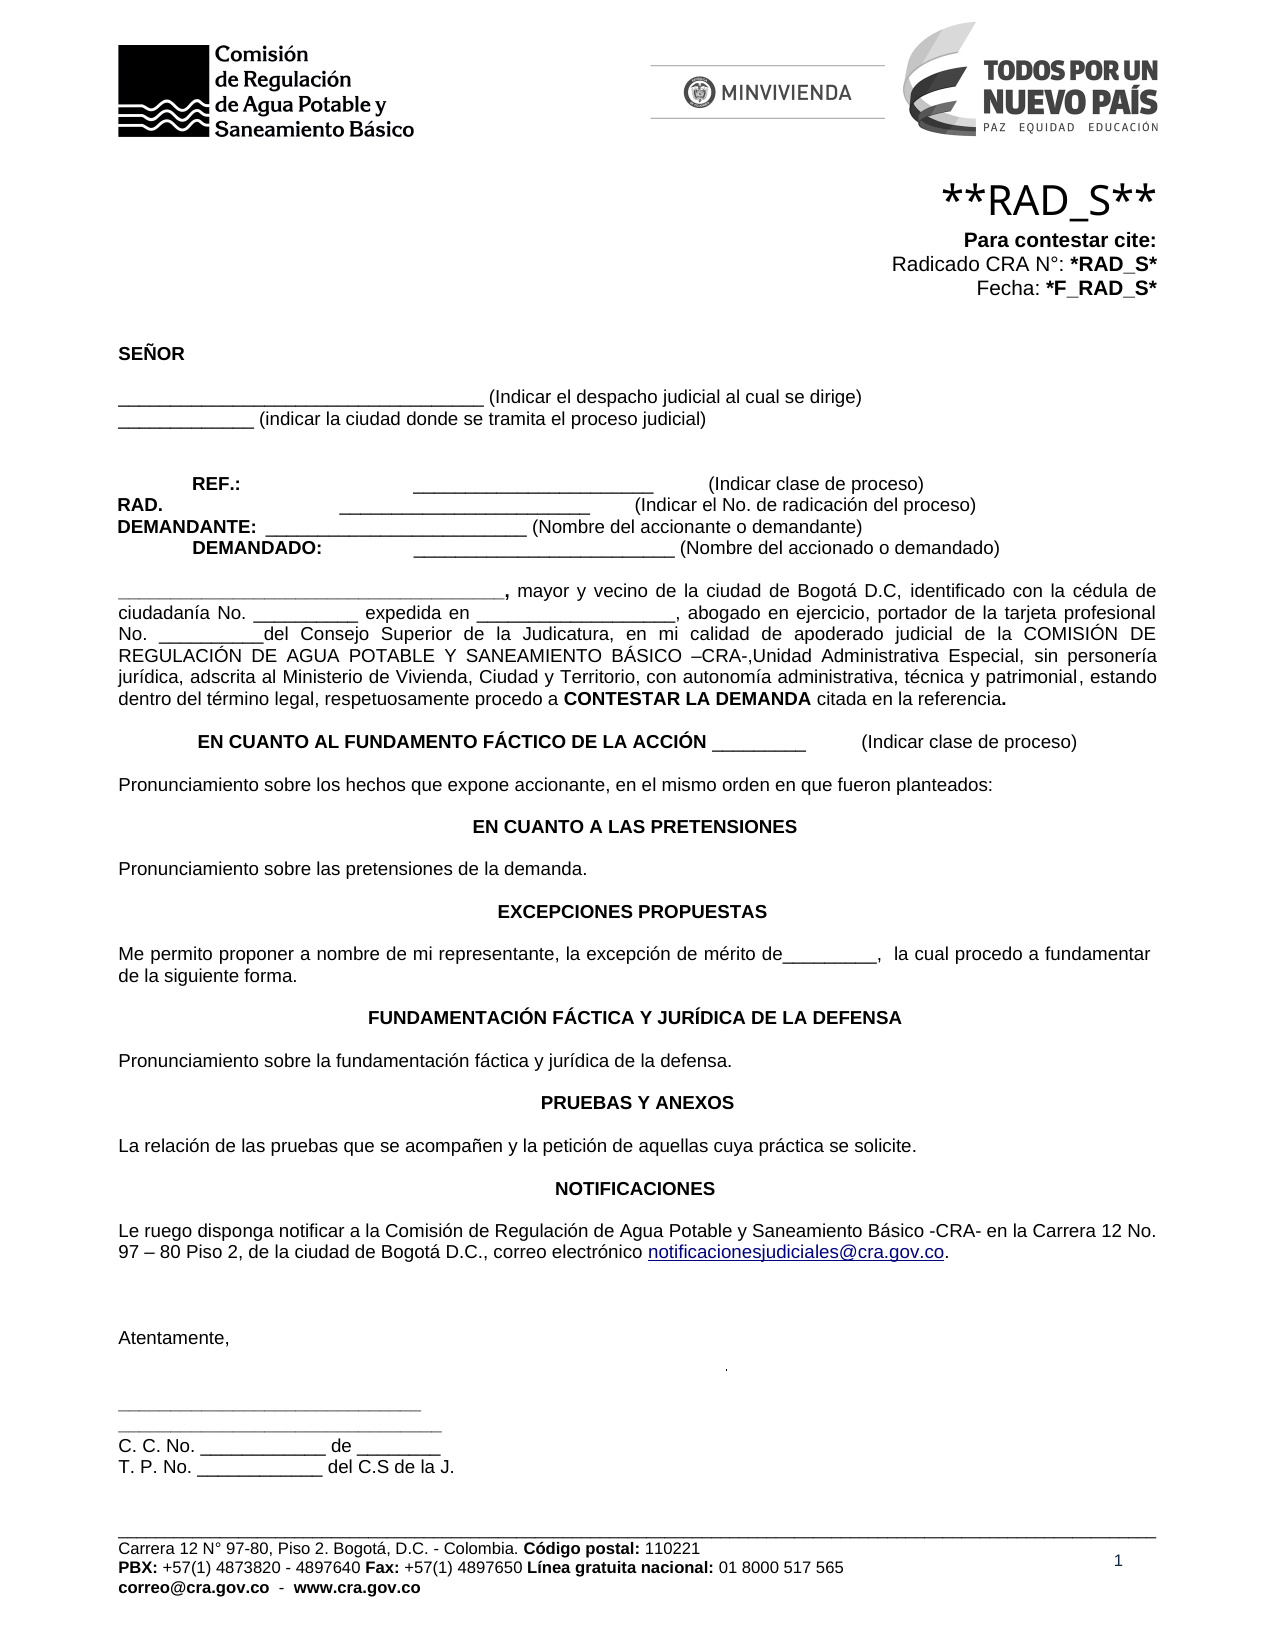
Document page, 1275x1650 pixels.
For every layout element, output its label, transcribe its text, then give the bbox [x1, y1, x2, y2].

text La relación de las pruebas que se acompañen y la petición de aquellas cuya práctica se solicite. [118, 1135, 1152, 1156]
text SEÑOR [118, 343, 1157, 364]
text Me permito proponer a nombre de mi representante, la excepción de mérito de_________, la cual procedo a fundamentar de la siguiente forma. [118, 943, 1152, 986]
text Pronunciamiento sobre la fundamentación fáctica y jurídica de la defensa. [118, 1049, 1152, 1071]
text DEMANDADO: _________________________ (Nombre del accionado o demandado) [192, 537, 1157, 558]
text Le ruego disponga notificar a la Comisión de Regulación de Agua Potable y Saneamiento Básico -CRA- en la Carrera 12 No. 97 – 80 Piso 2, de la ciudad de Bogotá D.C., correo electrónico notificacionesjudiciales@cra.gov.co. [118, 1220, 1157, 1263]
text C. C. No. ____________ de ________ [118, 1434, 1157, 1456]
text Pronunciamiento sobre los hechos que expone accionante, en el mismo orden en que fueron planteados: [118, 773, 1152, 795]
text EN CUANTO A LAS PRETENSIONES [118, 816, 1152, 837]
list DEMANDANTE: _________________________ (Nombre del accionante o demandante) [117, 515, 1157, 537]
text NOTIFICACIONES [118, 1177, 1152, 1199]
text EN CUANTO AL FUNDAMENTO FÁCTICO DE LA ACCIÓN _________ (Indicar clase de proceso) [192, 731, 1093, 753]
text _____________________________ [118, 1391, 1157, 1413]
list RAD. ________________________ (Indicar el No. de radicación del proceso) [117, 494, 1157, 515]
text FUNDAMENTACIÓN FÁCTICA Y JURÍDICA DE LA DEFENSA [118, 1007, 1152, 1028]
text PRUEBAS Y ANEXOS [118, 1092, 1157, 1113]
text ___________________________________ (Indicar el despacho judicial al cual se dirige) [118, 386, 1157, 408]
list _____________ (indicar la ciudad donde se tramita el proceso judicial) [118, 408, 1157, 429]
text Atentamente, [118, 1327, 1157, 1348]
text _______________________________ [118, 1413, 1157, 1434]
text T. P. No. ____________ del C.S de la J. [118, 1456, 1157, 1478]
list REF.: _______________________ (Indicar clase de proceso) [192, 472, 1157, 494]
text EXCEPCIONES PROPUESTAS [118, 901, 1152, 922]
text _____________________________________, mayor y vecino de la ciudad de Bogotá D.C, identificado con la cédula de ciudadanía No. __________ expedida en ___________________, abogado en ejercicio, portador de la tarjeta profesional No. __________del Consejo Superior de la Judicatura, en mi calidad de apoderado judicial de la COMISIÓN DE REGULACIÓN DE AGUA POTABLE Y SANEAMIENTO BÁSICO –CRA-,Unidad Administrativa Especial, sin personería jurídica, adscrita al Ministerio de Vivienda, Ciudad y Territorio, con autonomía administrativa, técnica y patrimonial, estando dentro del término legal, respetuosamente procedo a CONTESTAR LA DEMANDA citada en la referencia. [118, 580, 1157, 709]
text Pronunciamiento sobre las pretensiones de la demanda. [118, 858, 1152, 880]
